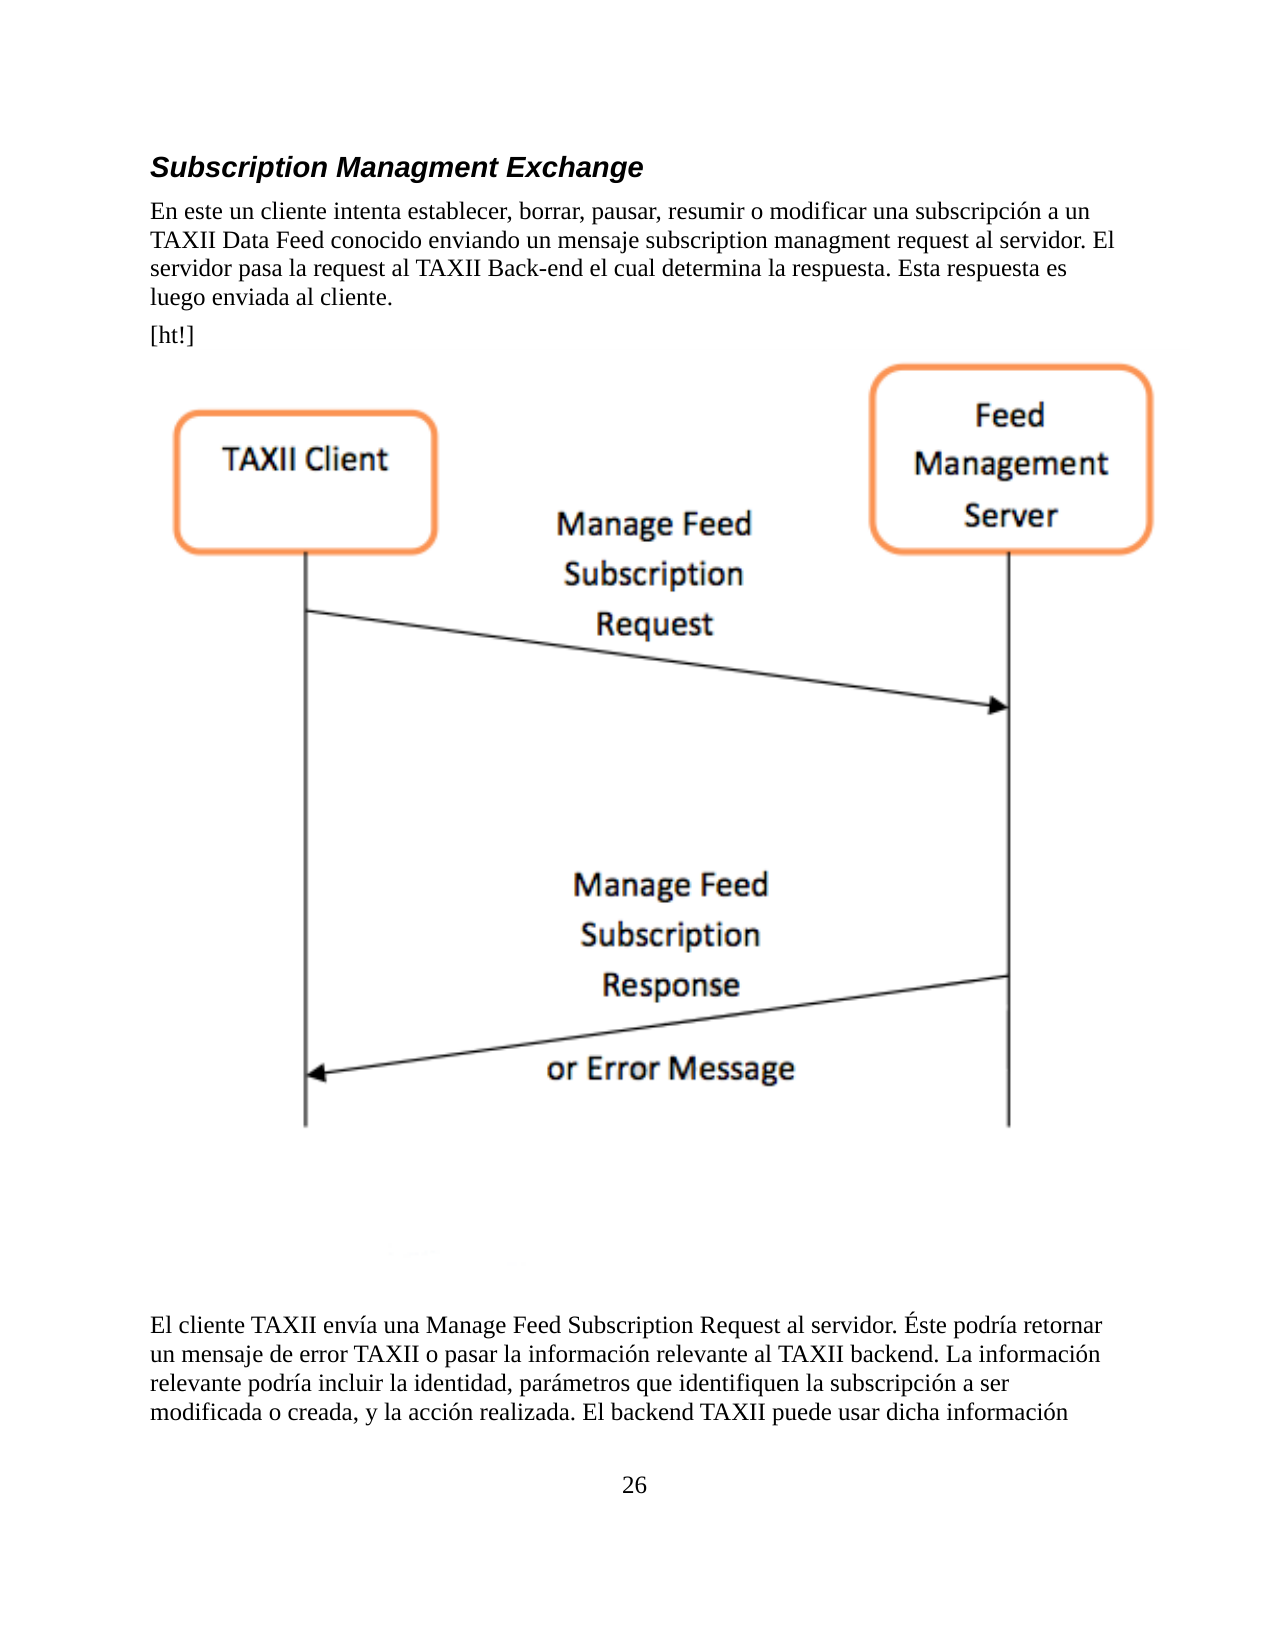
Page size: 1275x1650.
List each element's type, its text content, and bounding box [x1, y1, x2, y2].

text [ht!] [150, 320, 1125, 348]
subtitle Subscription Managment Exchange [150, 150, 1125, 183]
text El cliente TAXII envía una Manage Feed Subscription Request al servidor. Éste podría retornar un mensaje de error TAXII o pasar la información relevante al TAXII backend. La información relevante podría incluir la identidad, parámetros que identifiquen la subscripción a ser modificada o creada, y la acción realizada. El backend TAXII puede usar dicha información [150, 1310, 1125, 1425]
picture [150, 348, 1190, 1293]
text En este un cliente intenta establecer, borrar, pausar, resumir o modificar una subscripción a un TAXII Data Feed conocido enviando un mensaje subscription managment request al servidor. El servidor pasa la request al TAXII Back-end el cual determina la respuesta. Esta respuesta es luego enviada al cliente. [150, 196, 1125, 311]
